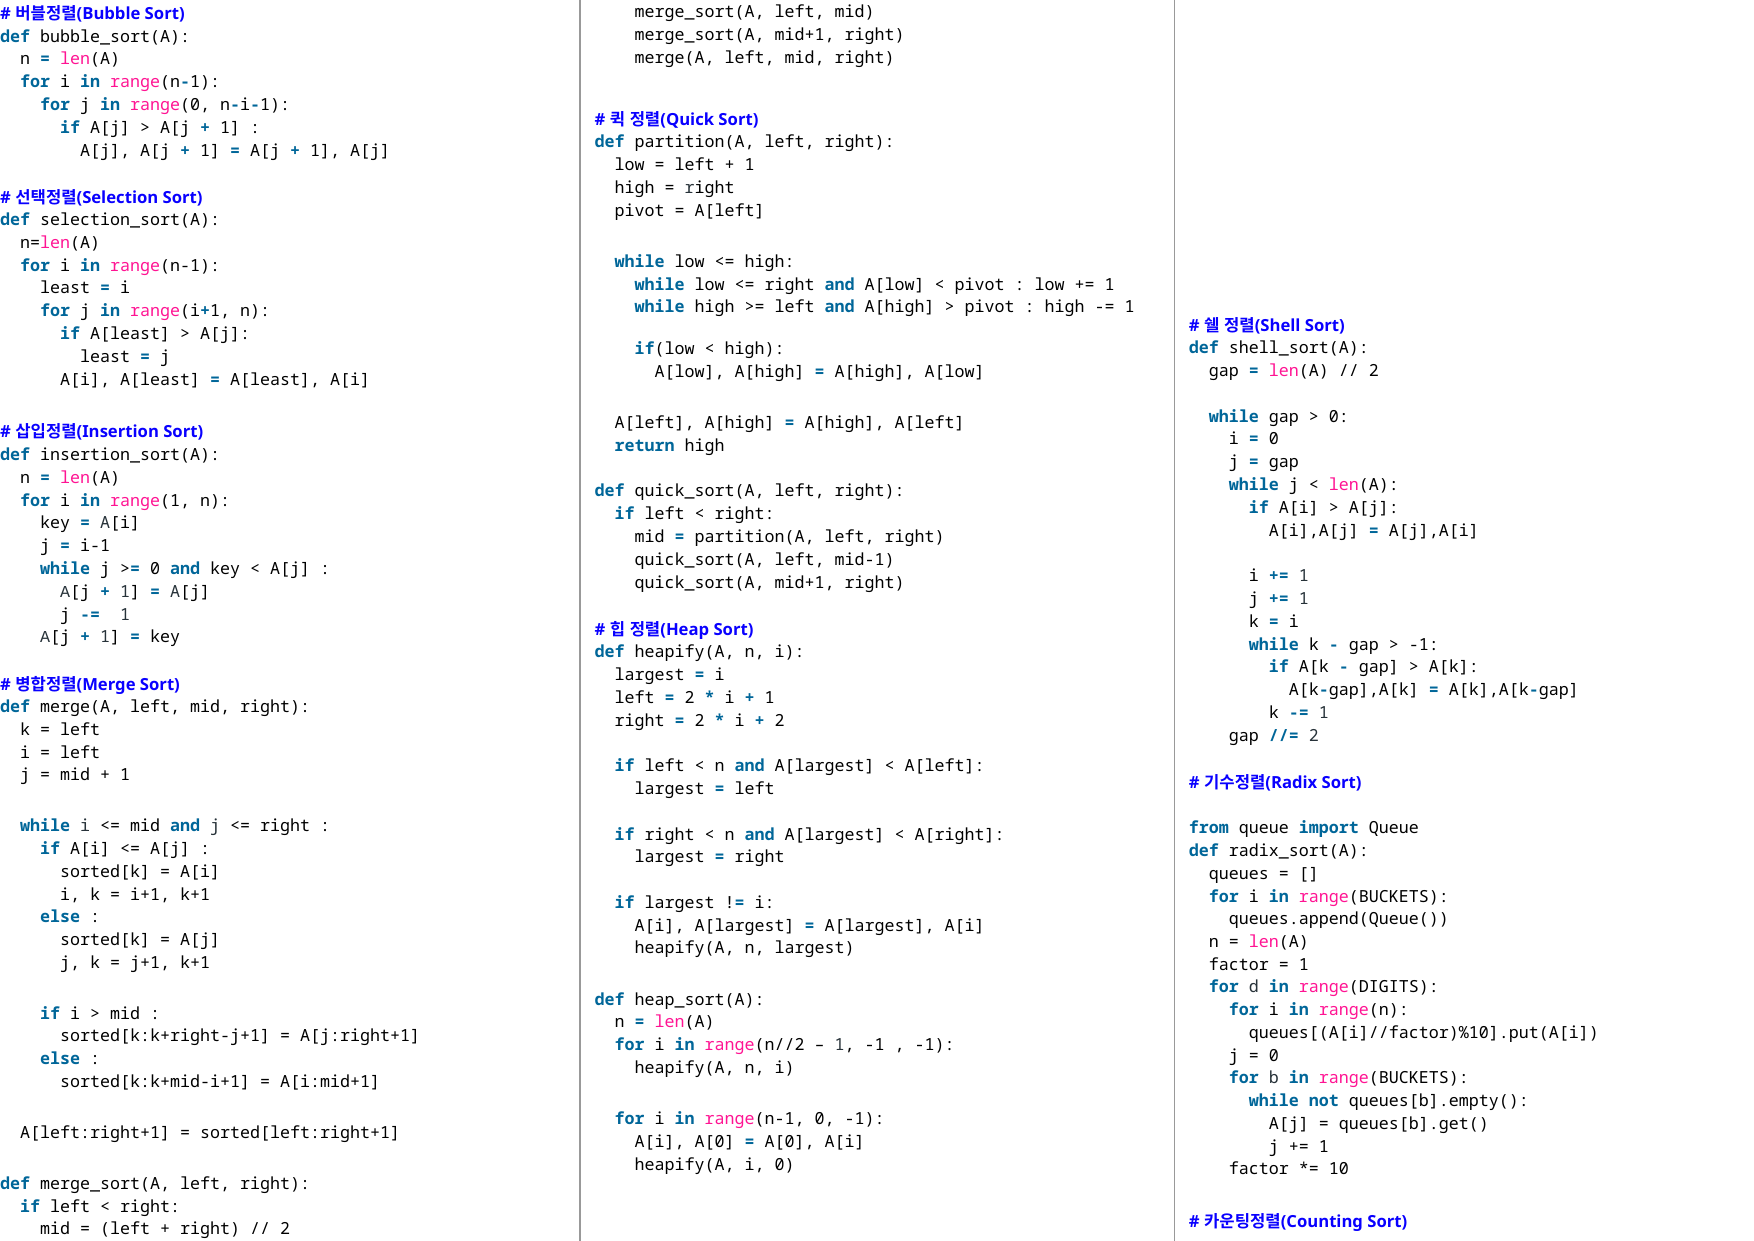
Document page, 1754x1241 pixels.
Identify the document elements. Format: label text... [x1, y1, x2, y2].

text sorted[k:k+right-j+1] = A[j:right+1] [0, 1024, 565, 1047]
text for i in range(1, n): [0, 488, 565, 511]
text key = A[i] [0, 511, 565, 534]
text def quick_sort(A, left, right): [594, 479, 1159, 502]
text k = i [1189, 609, 1754, 632]
text sorted[k] = A[i] [0, 859, 565, 882]
text merge_sort(A, mid+1, right) [594, 23, 1159, 45]
text else : [0, 905, 565, 927]
text while gap > 0: [1189, 404, 1754, 427]
text heapify(A, n, largest) [594, 936, 1159, 959]
text largest = right [594, 845, 1159, 868]
text j += 1 [1189, 587, 1754, 609]
text n = len(A) [0, 47, 565, 70]
text from queue import Queue [1189, 816, 1754, 839]
text least = j [0, 344, 565, 367]
text k -= 1 [1189, 701, 1754, 723]
text heapify(A, i, 0) [594, 1152, 1159, 1175]
text least = i [0, 276, 565, 299]
text for i in range(n-1): [0, 70, 565, 92]
text else : [0, 1047, 565, 1069]
text def partition(A, left, right): [594, 130, 1159, 153]
text merge(A, left, mid, right) [594, 45, 1159, 68]
text j = gap [1189, 450, 1754, 473]
text while i <= mid and j <= right : [0, 814, 565, 837]
text def shell_sort(A): [1189, 336, 1754, 359]
text i = left [0, 740, 565, 763]
text gap //= 2 [1189, 723, 1754, 746]
text A[left], A[high] = A[high], A[left] [594, 411, 1159, 433]
text for d in range(DIGITS): [1189, 975, 1754, 998]
text right = 2 * i + 2 [594, 708, 1159, 731]
text for b in range(BUCKETS): [1189, 1066, 1754, 1089]
text quick_sort(A, left, mid-1) [594, 547, 1159, 570]
text if(low < high): [594, 337, 1159, 359]
text for i in range(n): [1189, 998, 1754, 1021]
text while k - gap > -1: [1189, 632, 1754, 655]
text A[i],A[j] = A[j],A[i] [1189, 518, 1754, 541]
text sorted[k:k+mid-i+1] = A[i:mid+1] [0, 1069, 565, 1092]
text for i in range(n//2 – 1, -1 , -1): [594, 1033, 1159, 1056]
text n=len(A) [0, 231, 565, 253]
text largest = left [594, 777, 1159, 799]
text A[left:right+1] = sorted[left:right+1] [0, 1120, 565, 1143]
text # 쉘 정렬(Shell Sort) [1189, 312, 1754, 336]
text n = len(A) [1189, 930, 1754, 952]
text queues[(A[i]//factor)%10].put(A[i]) [1189, 1021, 1754, 1043]
text def heap_sort(A): [594, 987, 1159, 1010]
text quick_sort(A, mid+1, right) [594, 570, 1159, 593]
text while j >= 0 and key < A[j] : [0, 557, 565, 579]
text merge_sort(A, left, mid) [594, 0, 1159, 23]
text A[i], A[largest] = A[largest], A[i] [594, 913, 1159, 936]
text def insertion_sort(A): [0, 443, 565, 465]
text k = left [0, 717, 565, 740]
text if left < right: [0, 1194, 565, 1217]
text return high [594, 433, 1159, 456]
text while low <= high: [594, 249, 1159, 272]
text while not queues[b].empty(): [1189, 1089, 1754, 1111]
text if largest != i: [594, 891, 1159, 913]
text for i in range(BUCKETS): [1189, 884, 1754, 907]
text sorted[k] = A[j] [0, 927, 565, 950]
text mid = partition(A, left, right) [594, 524, 1159, 547]
text gap = len(A) // 2 [1189, 359, 1754, 381]
text # 삽입정렬(Insertion Sort) [0, 418, 565, 443]
text A[k-gap],A[k] = A[k],A[k-gap] [1189, 678, 1754, 701]
text high = right [594, 176, 1159, 198]
text A[low], A[high] = A[high], A[low] [594, 359, 1159, 382]
text for i in range(n-1): [0, 253, 565, 276]
text low = left + 1 [594, 153, 1159, 176]
text for i in range(n-1, 0, -1): [594, 1107, 1159, 1129]
text def selection_sort(A): [0, 208, 565, 231]
text if left < right: [594, 502, 1159, 524]
text if A[k - gap] > A[k]: [1189, 655, 1754, 678]
text def radix_sort(A): [1189, 839, 1754, 861]
text largest = i [594, 663, 1159, 686]
text A[j], A[j + 1] = A[j + 1], A[j] [0, 138, 565, 161]
text for j in range(0, n-i-1): [0, 92, 565, 115]
text # 힙 정렬(Heap Sort) [594, 616, 1159, 640]
text if A[i] <= A[j] : [0, 837, 565, 859]
text A[j + 1] = A[j] [0, 579, 565, 602]
text pivot = A[left] [594, 198, 1159, 221]
text # 기수정렬(Radix Sort) [1189, 769, 1754, 793]
text # 카운팅정렬(Counting Sort) [1189, 1208, 1754, 1232]
text n = len(A) [594, 1010, 1159, 1033]
text i, k = i+1, k+1 [0, 882, 565, 905]
text j = mid + 1 [0, 763, 565, 786]
text # 퀵 정렬(Quick Sort) [594, 106, 1159, 130]
text if right < n and A[largest] < A[right]: [594, 822, 1159, 845]
text while high >= left and A[high] > pivot : high -= 1 [594, 295, 1159, 318]
text if A[i] > A[j]: [1189, 495, 1754, 518]
text left = 2 * i + 1 [594, 686, 1159, 708]
text j -= 1 [0, 602, 565, 625]
text mid = (left + right) // 2 [0, 1217, 565, 1239]
text i += 1 [1189, 564, 1754, 587]
text j = i-1 [0, 534, 565, 557]
text while low <= right and A[low] < pivot : low += 1 [594, 272, 1159, 295]
text if i > mid : [0, 1001, 565, 1024]
text if left < n and A[largest] < A[left]: [594, 754, 1159, 777]
text A[i], A[0] = A[0], A[i] [594, 1129, 1159, 1152]
text queues.append(Queue()) [1189, 907, 1754, 930]
text factor = 1 [1189, 952, 1754, 975]
text j += 1 [1189, 1134, 1754, 1157]
text A[i], A[least] = A[least], A[i] [0, 367, 565, 390]
text # 버블정렬(Bubble Sort) [0, 0, 565, 24]
text if A[least] > A[j]: [0, 322, 565, 344]
text def bubble_sort(A): [0, 24, 565, 47]
text # 병합정렬(Merge Sort) [0, 671, 565, 695]
text def heapify(A, n, i): [594, 640, 1159, 663]
text i = 0 [1189, 427, 1754, 450]
text j, k = j+1, k+1 [0, 950, 565, 973]
text if A[j] > A[j + 1] : [0, 115, 565, 138]
text def merge(A, left, mid, right): [0, 695, 565, 717]
text factor *= 10 [1189, 1157, 1754, 1179]
text n = len(A) [0, 465, 565, 488]
text # 선택정렬(Selection Sort) [0, 184, 565, 208]
text while j < len(A): [1189, 473, 1754, 495]
text def merge_sort(A, left, right): [0, 1171, 565, 1194]
text A[j] = queues[b].get() [1189, 1111, 1754, 1134]
text heapify(A, n, i) [594, 1056, 1159, 1078]
text j = 0 [1189, 1043, 1754, 1066]
text A[j + 1] = key [0, 625, 565, 648]
text for j in range(i+1, n): [0, 299, 565, 322]
text queues = [] [1189, 861, 1754, 884]
